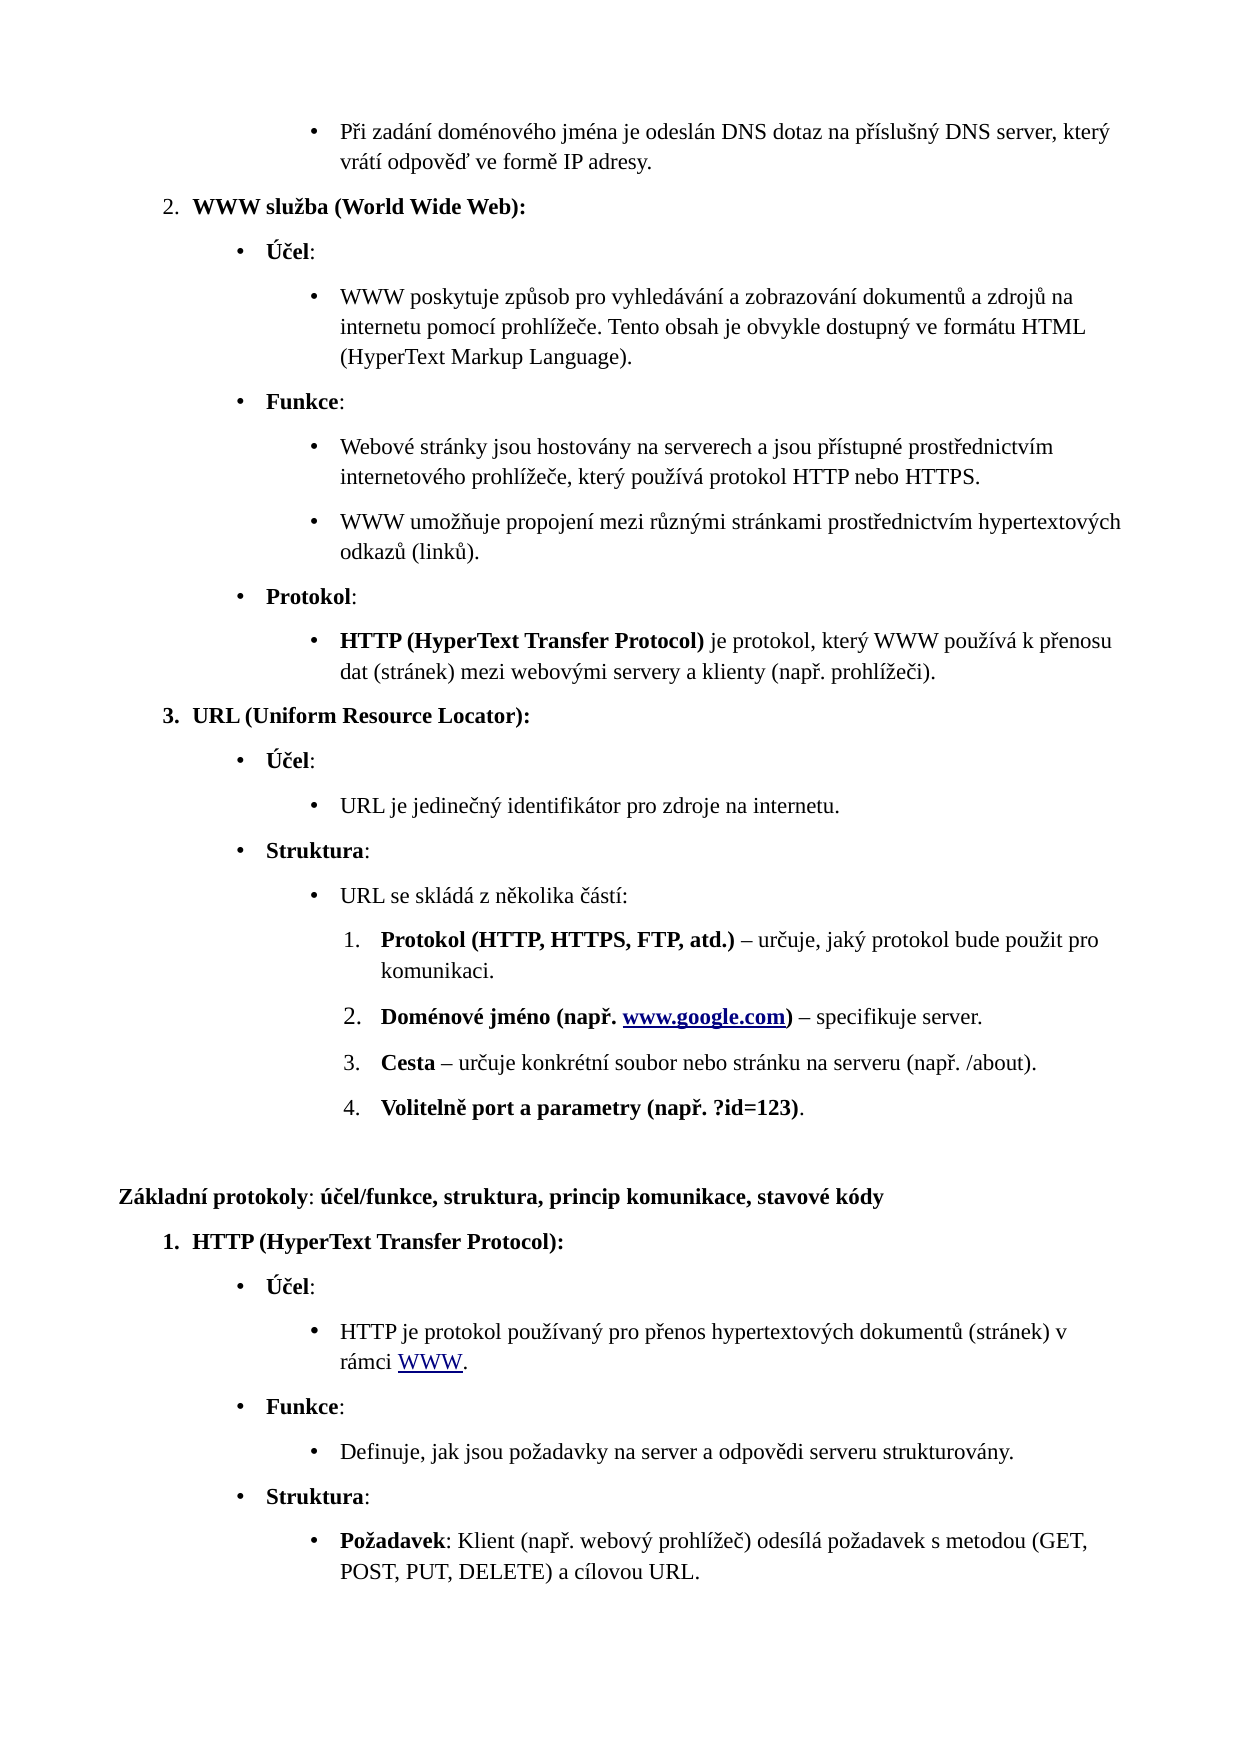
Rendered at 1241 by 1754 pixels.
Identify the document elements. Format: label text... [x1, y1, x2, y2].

list Funkce: [236, 388, 1122, 414]
list URL je jedinečný identifikátor pro zdroje na internetu. [310, 792, 1122, 818]
list Protokol (HTTP, HTTPS, FTP, atd.) – určuje, jaký protokol bude použit pro komunikaci. [343, 926, 1122, 983]
list Účel: [236, 238, 1122, 264]
list Doménové jméno (např. www.google.com) – specifikuje server. [343, 1001, 1122, 1030]
list WWW služba (World Wide Web): [162, 193, 1122, 219]
list Webové stránky jsou hostovány na serverech a jsou přístupné prostřednictvím internetového prohlížeče, který používá protokol HTTP nebo HTTPS. [310, 433, 1122, 489]
list WWW poskytuje způsob pro vyhledávání a zobrazování dokumentů a zdrojů na internetu pomocí prohlížeče. Tento obsah je obvykle dostupný ve formátu HTML (HyperText Markup Language). [310, 283, 1122, 369]
list Při zadání doménového jména je odeslán DNS dotaz na příslušný DNS server, který vrátí odpověď ve formě IP adresy. [310, 118, 1122, 175]
list Definuje, jak jsou požadavky na server a odpovědi serveru strukturovány. [310, 1438, 1122, 1464]
list HTTP (HyperText Transfer Protocol) je protokol, který WWW používá k přenosu dat (stránek) mezi webovými servery a klienty (např. prohlížeči). [310, 627, 1122, 684]
list Protokol: [236, 583, 1122, 609]
list HTTP (HyperText Transfer Protocol): [162, 1228, 1122, 1254]
list Účel: [236, 747, 1122, 774]
list WWW umožňuje propojení mezi různými stránkami prostřednictvím hypertextových odkazů (linků). [310, 508, 1122, 564]
list Účel: [236, 1273, 1122, 1299]
list URL se skládá z několika částí: [310, 882, 1122, 908]
list Volitelně port a parametry (např. ?id=123). [343, 1094, 1122, 1120]
list HTTP je protokol používaný pro přenos hypertextových dokumentů (stránek) v rámci WWW. [310, 1318, 1122, 1375]
list Struktura: [236, 837, 1122, 863]
list URL (Uniform Resource Locator): [162, 702, 1122, 729]
list Struktura: [236, 1483, 1122, 1509]
text Základní protokoly: účel/funkce, struktura, princip komunikace, stavové kódy [118, 1183, 1122, 1210]
list Požadavek: Klient (např. webový prohlížeč) odesílá požadavek s metodou (GET, POST, PUT, DELETE) a cílovou URL. [310, 1528, 1122, 1584]
list Cesta – určuje konkrétní soubor nebo stránku na serveru (např. /about). [343, 1049, 1122, 1075]
list Funkce: [236, 1393, 1122, 1419]
